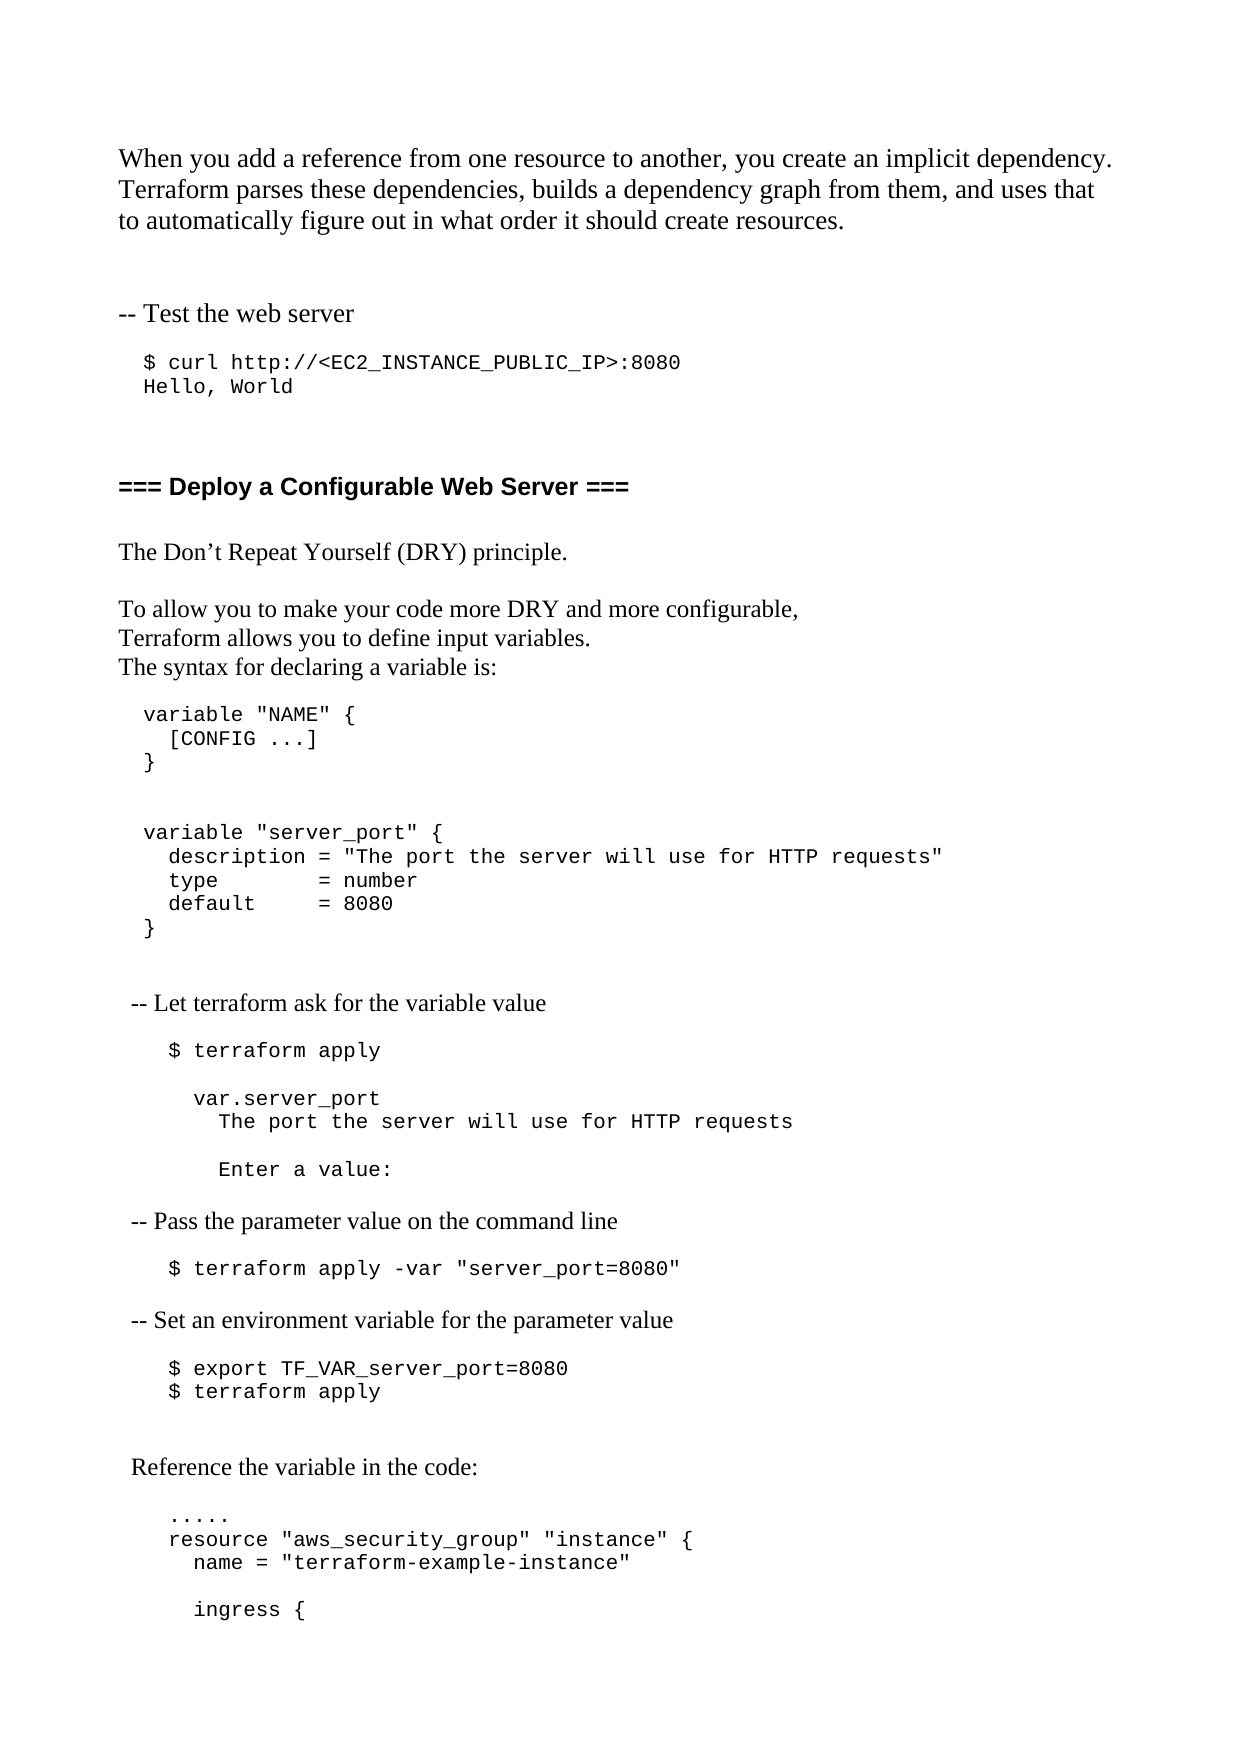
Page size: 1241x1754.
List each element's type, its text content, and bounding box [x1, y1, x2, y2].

text -- Let terraform ask for the variable value [118, 988, 1122, 1017]
text $ curl http://<EC2_INSTANCE_PUBLIC_IP>:8080 [118, 352, 1122, 376]
text The Don’t Repeat Yourself (DRY) principle. [118, 537, 1122, 566]
text To allow you to make your code more DRY and more configurable, [118, 594, 1122, 623]
text -- Test the web server [118, 297, 1122, 329]
text Enter a value: [118, 1158, 1122, 1182]
text to automatically figure out in what order it should create resources. [118, 204, 1122, 235]
text Reference the variable in the code: [118, 1452, 1122, 1481]
text -- Pass the parameter value on the command line [118, 1206, 1122, 1234]
subtitle === Deploy a Configurable Web Server === [118, 472, 1122, 501]
text $ terraform apply [118, 1040, 1122, 1064]
text Terraform allows you to define input variables. [118, 623, 1122, 652]
text $ terraform apply [118, 1382, 1122, 1405]
text variable "NAME" { [118, 704, 1122, 728]
text When you add a reference from one resource to another, you create an implicit dependency. [118, 142, 1122, 173]
text ingress { [118, 1599, 1122, 1623]
text default = 8080 [118, 893, 1122, 917]
text var.server_port [118, 1088, 1122, 1111]
text } [118, 917, 1122, 941]
text Hello, World [118, 376, 1122, 399]
text The syntax for declaring a variable is: [118, 652, 1122, 681]
text Terraform parses these dependencies, builds a dependency graph from them, and uses that [118, 173, 1122, 204]
text type = number [118, 870, 1122, 893]
text $ terraform apply -var "server_port=8080" [118, 1258, 1122, 1282]
text $ export TF_VAR_server_port=8080 [118, 1358, 1122, 1382]
text name = "terraform-example-instance" [118, 1552, 1122, 1576]
text The port the server will use for HTTP requests [118, 1111, 1122, 1135]
text } [118, 751, 1122, 775]
text description = "The port the server will use for HTTP requests" [118, 846, 1122, 870]
text [CONFIG ...] [118, 728, 1122, 751]
text variable "server_port" { [118, 822, 1122, 846]
text -- Set an environment variable for the parameter value [118, 1306, 1122, 1334]
text resource "aws_security_group" "instance" { [118, 1528, 1122, 1552]
text ..... [118, 1505, 1122, 1528]
